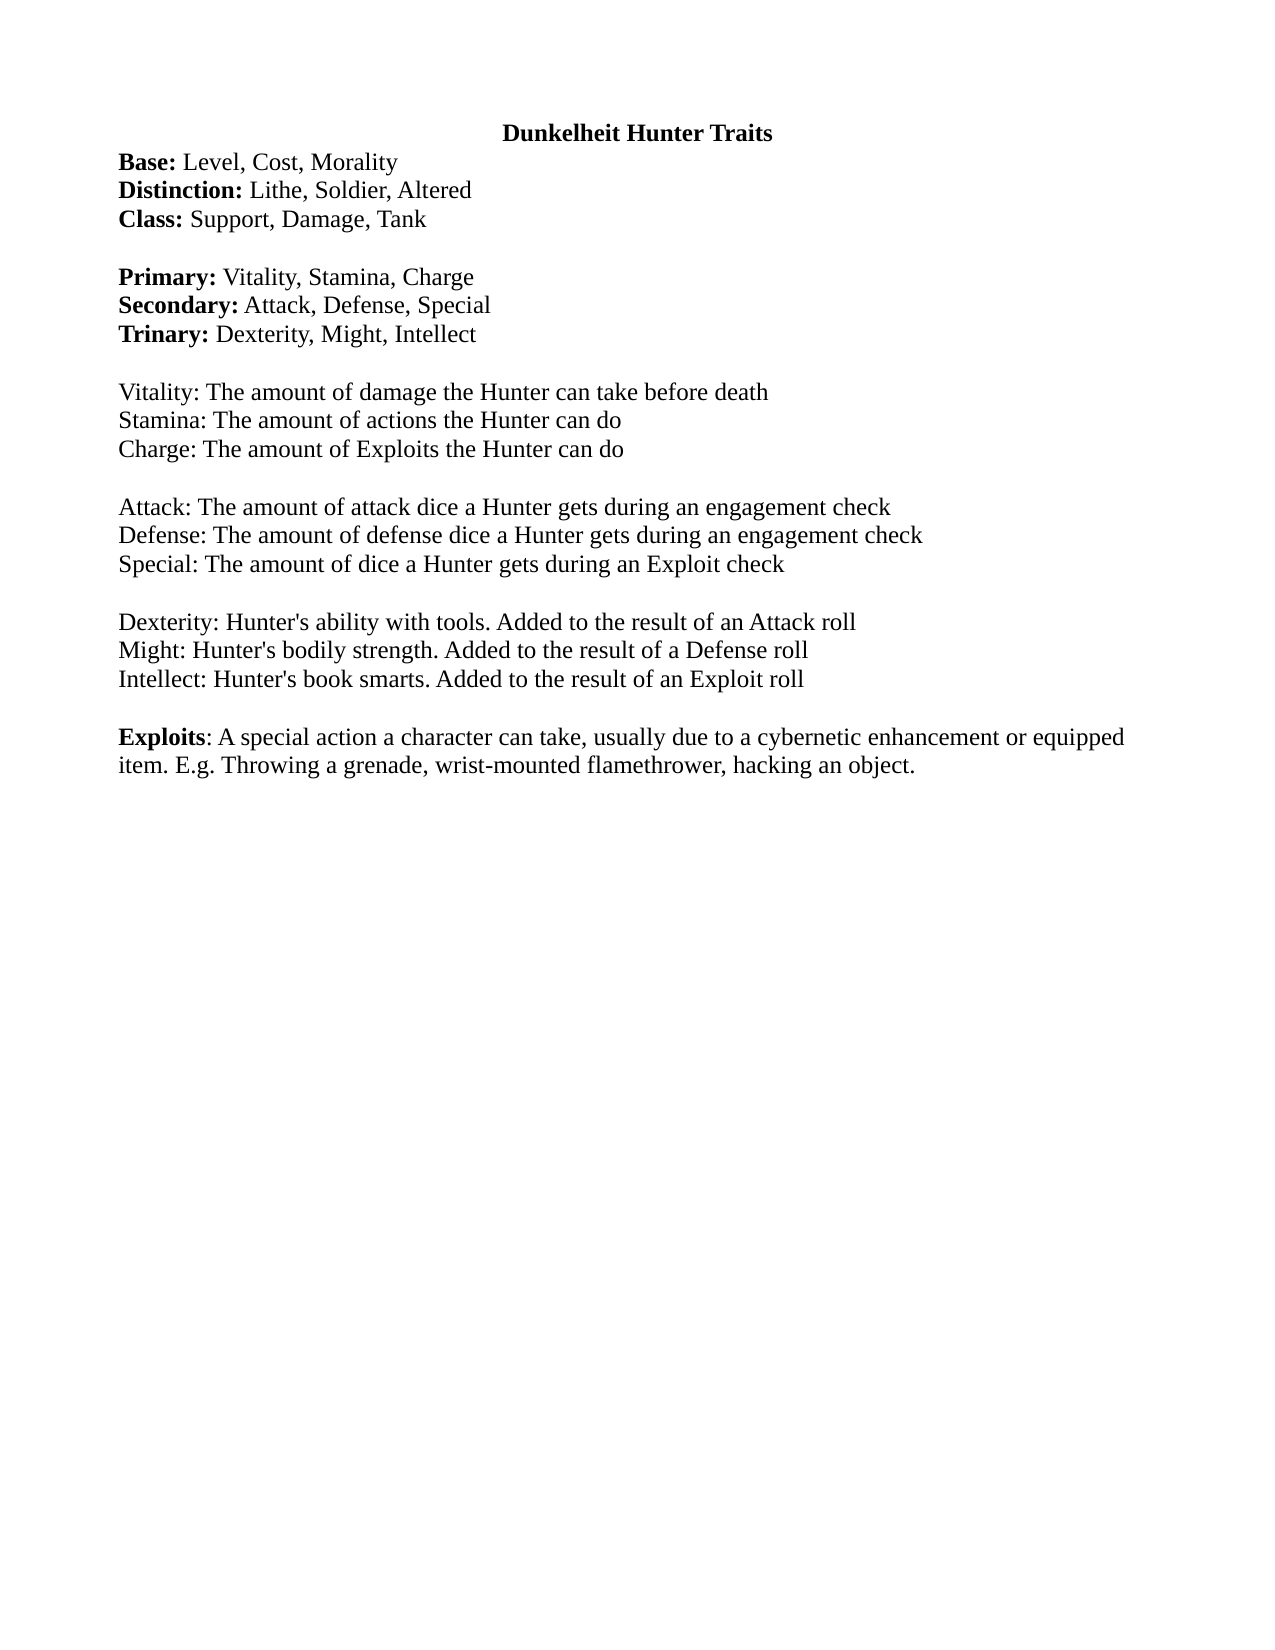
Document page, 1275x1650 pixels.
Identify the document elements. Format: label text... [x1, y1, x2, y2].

text Class: Support, Damage, Tank [118, 204, 1157, 233]
text Primary: Vitality, Stamina, Charge [118, 262, 1157, 291]
text Vitality: The amount of damage the Hunter can take before death [118, 377, 1157, 406]
text Base: Level, Cost, Morality [118, 147, 1157, 176]
text Secondary: Attack, Defense, Special [118, 291, 1157, 319]
text Dexterity: Hunter's ability with tools. Added to the result of an Attack roll [118, 607, 1157, 636]
text Stamina: The amount of actions the Hunter can do [118, 406, 1157, 434]
text Distinction: Lithe, Soldier, Altered [118, 176, 1157, 204]
text Trinary: Dexterity, Might, Intellect [118, 319, 1157, 348]
text Charge: The amount of Exploits the Hunter can do [118, 434, 1157, 463]
text Exploits: A special action a character can take, usually due to a cybernetic enhancement or equipped item. E.g. Throwing a grenade, wrist-mounted flamethrower, hacking an object. [118, 722, 1157, 779]
text Defense: The amount of defense dice a Hunter gets during an engagement check [118, 521, 1157, 549]
text Dunkelheit Hunter Traits [118, 118, 1157, 147]
text Might: Hunter's bodily strength. Added to the result of a Defense roll [118, 636, 1157, 664]
text Special: The amount of dice a Hunter gets during an Exploit check [118, 549, 1157, 578]
text Attack: The amount of attack dice a Hunter gets during an engagement check [118, 492, 1157, 521]
text Intellect: Hunter's book smarts. Added to the result of an Exploit roll [118, 664, 1157, 693]
